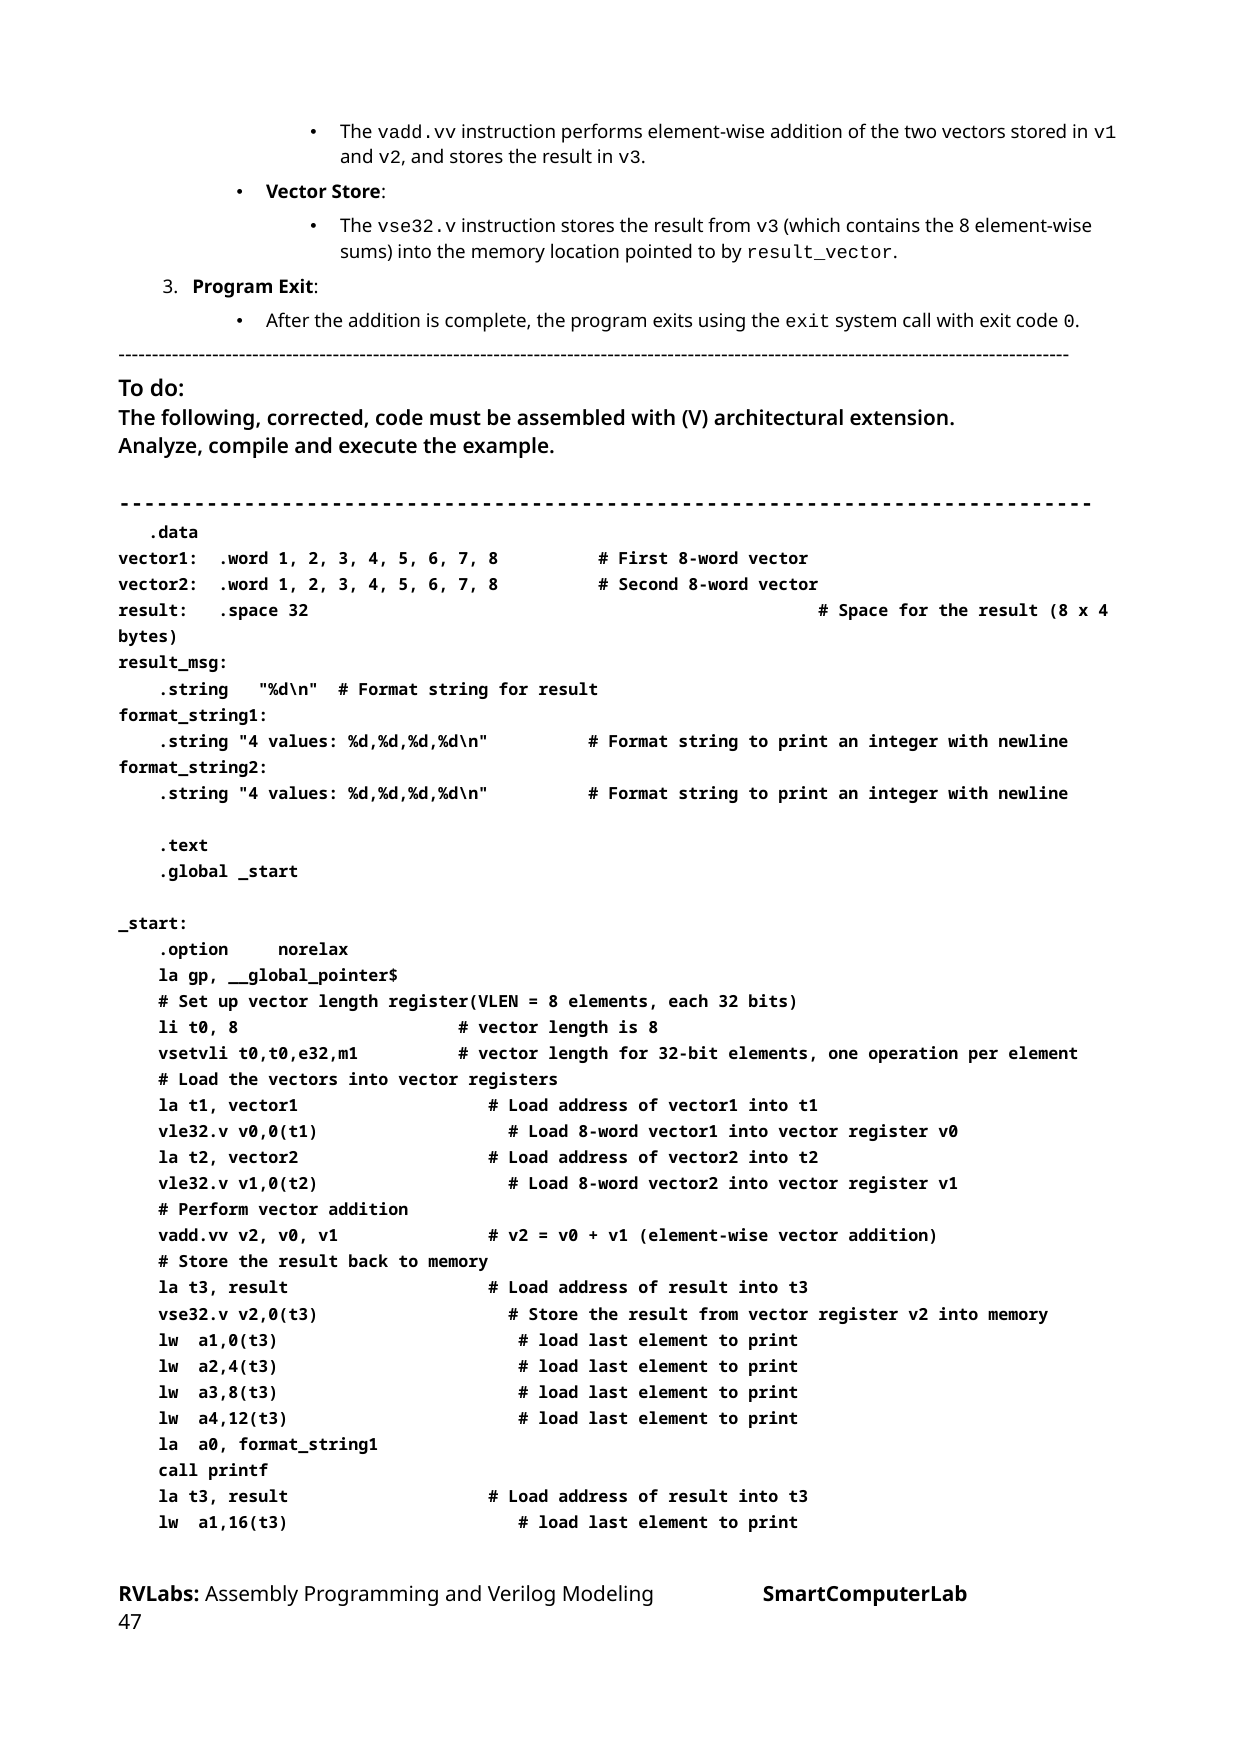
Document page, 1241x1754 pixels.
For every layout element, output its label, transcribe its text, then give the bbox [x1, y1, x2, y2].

text # Store the result back to memory [118, 1250, 1122, 1273]
text la t3, result # Load address of result into t3 [118, 1484, 1122, 1507]
list Program Exit: [162, 273, 1122, 299]
text .option norelax [118, 938, 1122, 960]
text .text [118, 833, 1122, 856]
text .data [118, 521, 1122, 544]
text vle32.v v0,0(t1) # Load 8-word vector1 into vector register v0 [118, 1120, 1122, 1143]
text result: .space 32 # Space for the result (8 x 4 bytes) [118, 599, 1122, 648]
text vse32.v v2,0(t3) # Store the result from vector register v2 into memory [118, 1302, 1122, 1325]
text call printf [118, 1458, 1122, 1481]
list The vse32.v instruction stores the result from v3 (which contains the 8 element-wise sums) into the memory location pointed to by result_vector. [310, 213, 1122, 264]
list Vector Store: [236, 178, 1122, 204]
text la t1, vector1 # Load address of vector1 into t1 [118, 1094, 1122, 1117]
text .string "%d\n" # Format string for result [118, 677, 1122, 700]
list The vadd.vv instruction performs element-wise addition of the two vectors stored in v1 and v2, and stores the result in v3. [310, 118, 1122, 169]
text ------------------------------------------------------------------------------ [118, 488, 1122, 517]
text vle32.v v1,0(t2) # Load 8-word vector2 into vector register v1 [118, 1172, 1122, 1195]
text vector1: .word 1, 2, 3, 4, 5, 6, 7, 8 # First 8-word vector [118, 547, 1122, 570]
text lw a3,8(t3) # load last element to print [118, 1380, 1122, 1403]
text result_msg: [118, 651, 1122, 674]
text The following, corrected, code must be assembled with (V) architectural extension. [118, 403, 1122, 431]
text To do: [118, 372, 1122, 403]
list After the addition is complete, the program exits using the exit system call with exit code 0. [236, 307, 1122, 333]
text Analyze, compile and execute the example. [118, 431, 1122, 460]
text vadd.vv v2, v0, v1 # v2 = v0 + v1 (element-wise vector addition) [118, 1224, 1122, 1247]
text lw a1,16(t3) # load last element to print [118, 1511, 1122, 1533]
text # Set up vector length register(VLEN = 8 elements, each 32 bits) [118, 990, 1122, 1012]
text la t3, result # Load address of result into t3 [118, 1276, 1122, 1299]
text format_string1: [118, 703, 1122, 726]
text la t2, vector2 # Load address of vector2 into t2 [118, 1146, 1122, 1169]
text .string "4 values: %d,%d,%d,%d\n" # Format string to print an integer with newline [118, 781, 1122, 804]
text la gp, __global_pointer$ [118, 964, 1122, 986]
text lw a4,12(t3) # load last element to print [118, 1406, 1122, 1429]
text la a0, format_string1 [118, 1432, 1122, 1455]
text vector2: .word 1, 2, 3, 4, 5, 6, 7, 8 # Second 8-word vector [118, 573, 1122, 596]
text lw a2,4(t3) # load last element to print [118, 1354, 1122, 1377]
text .string "4 values: %d,%d,%d,%d\n" # Format string to print an integer with newline [118, 729, 1122, 752]
text vsetvli t0,t0,e32,m1 # vector length for 32-bit elements, one operation per element [118, 1042, 1122, 1064]
text # Perform vector addition [118, 1198, 1122, 1221]
text li t0, 8 # vector length is 8 [118, 1016, 1122, 1038]
text ---------------------------------------------------------------------------------------------------------------------------------------------- [118, 339, 1122, 368]
text _start: [118, 912, 1122, 934]
text # Load the vectors into vector registers [118, 1068, 1122, 1091]
text format_string2: [118, 755, 1122, 778]
text .global _start [118, 859, 1122, 882]
text lw a1,0(t3) # load last element to print [118, 1328, 1122, 1351]
